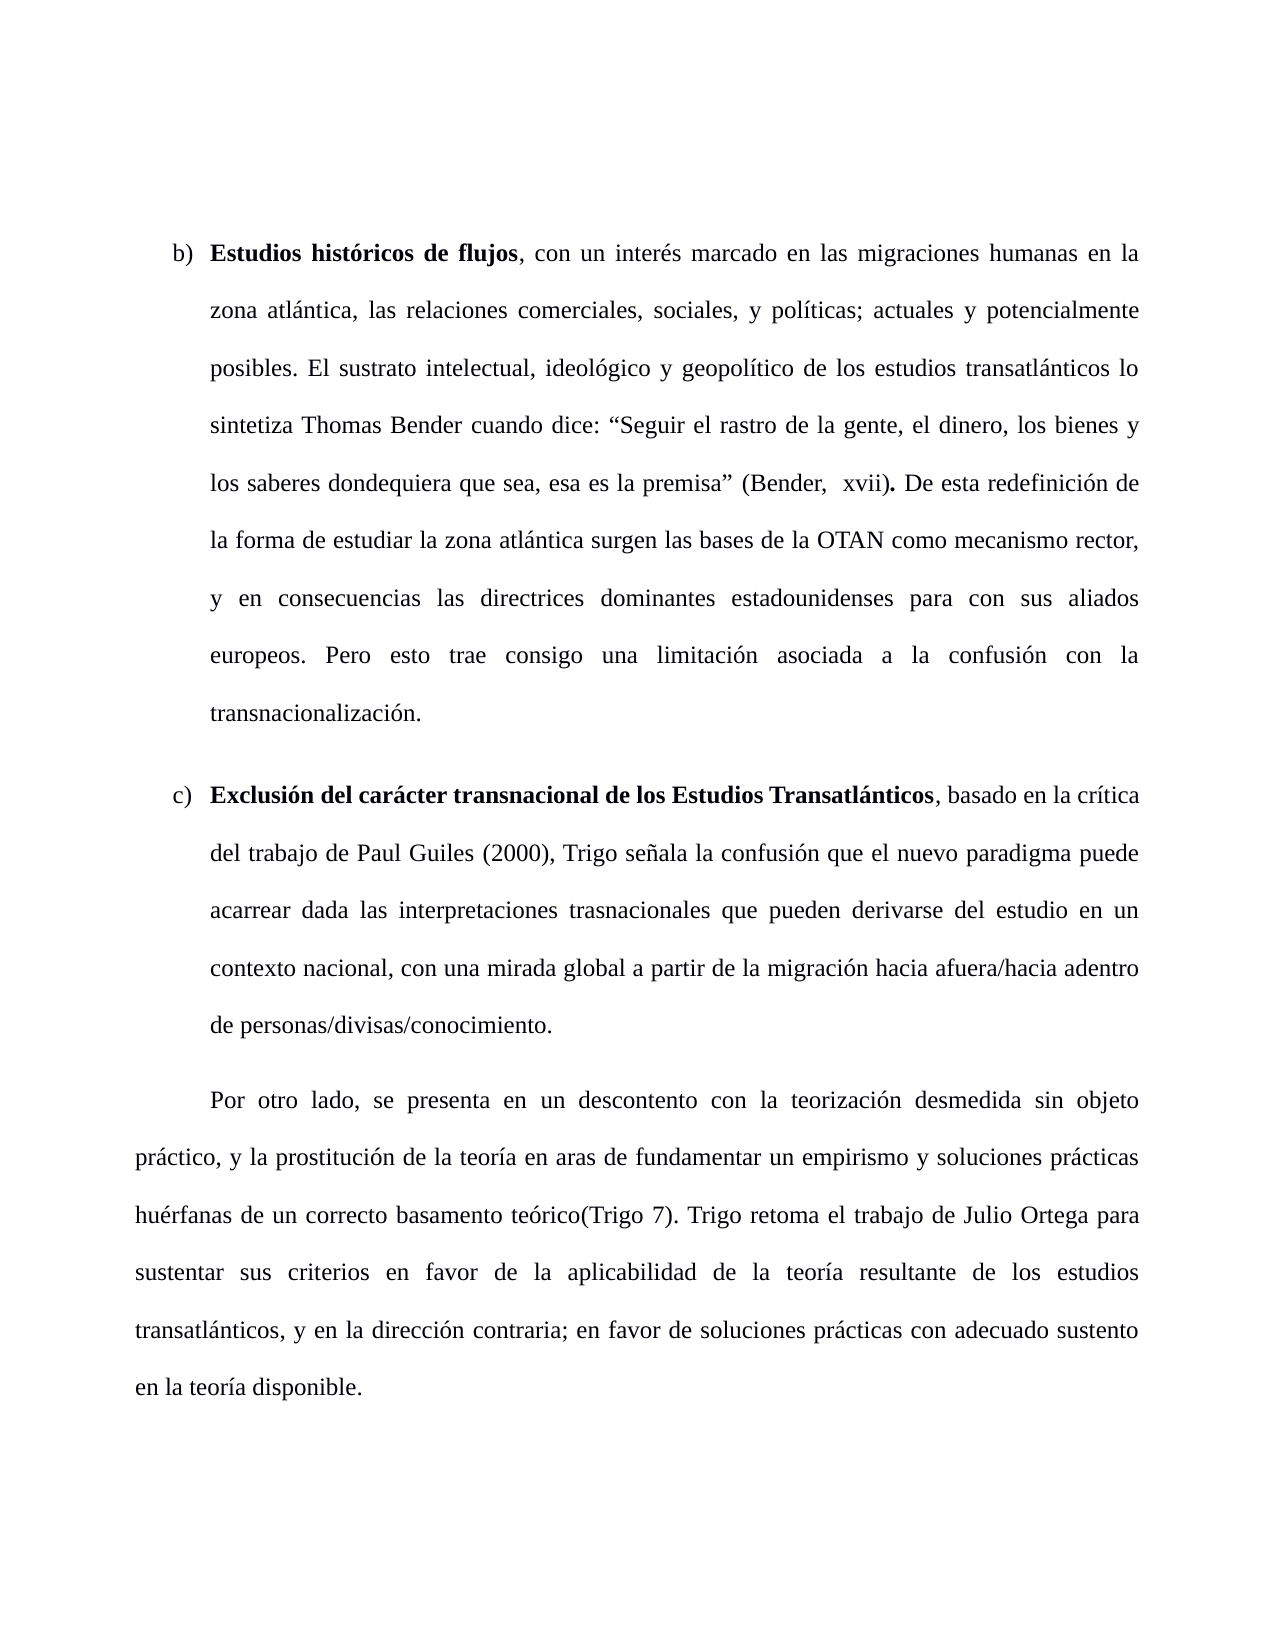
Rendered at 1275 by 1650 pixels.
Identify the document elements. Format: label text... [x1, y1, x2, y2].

list Estudios históricos de flujos, con un interés marcado en las migraciones humanas en la zona atlántica, las relaciones comerciales, sociales, y políticas; actuales y potencialmente posibles. El sustrato intelectual, ideológico y geopolítico de los estudios transatlánticos lo sintetiza Thomas Bender cuando dice: “Seguir el rastro de la gente, el dinero, los bienes y los saberes dondequiera que sea, esa es la premisa” (Bender, xvii). De esta redefinición de la forma de estudiar la zona atlántica surgen las bases de la OTAN como mecanismo rector, y en consecuencias las directrices dominantes estadounidenses para con sus aliados europeos. Pero esto trae consigo una limitación asociada a la confusión con la transnacionalización. [172, 238, 1140, 727]
list Por otro lado, se presenta en un descontento con la teorización desmedida sin objeto práctico, y la prostitución de la teoría en aras de fundamentar un empirismo y soluciones prácticas huérfanas de un correcto basamento teórico(Trigo 7). Trigo retoma el trabajo de Julio Ortega para sustentar sus criterios en favor de la aplicabilidad de la teoría resultante de los estudios transatlánticos, y en la dirección contraria; en favor de soluciones prácticas con adecuado sustento en la teoría disponible. [135, 1171, 1140, 1257]
list Por otro lado, se presenta en un descontento con la teorización desmedida sin objeto práctico, y la prostitución de la teoría en aras de fundamentar un empirismo y soluciones prácticas huérfanas de un correcto basamento teórico(Trigo 7). Trigo retoma el trabajo de Julio Ortega para sustentar sus criterios en favor de la aplicabilidad de la teoría resultante de los estudios transatlánticos, y en la dirección contraria; en favor de soluciones prácticas con adecuado sustento en la teoría disponible. [135, 1286, 1140, 1315]
list Por otro lado, se presenta en un descontento con la teorización desmedida sin objeto práctico, y la prostitución de la teoría en aras de fundamentar un empirismo y soluciones prácticas huérfanas de un correcto basamento teórico(Trigo 7). Trigo retoma el trabajo de Julio Ortega para sustentar sus criterios en favor de la aplicabilidad de la teoría resultante de los estudios transatlánticos, y en la dirección contraria; en favor de soluciones prácticas con adecuado sustento en la teoría disponible. [135, 1085, 1140, 1142]
list Por otro lado, se presenta en un descontento con la teorización desmedida sin objeto práctico, y la prostitución de la teoría en aras de fundamentar un empirismo y soluciones prácticas huérfanas de un correcto basamento teórico(Trigo 7). Trigo retoma el trabajo de Julio Ortega para sustentar sus criterios en favor de la aplicabilidad de la teoría resultante de los estudios transatlánticos, y en la dirección contraria; en favor de soluciones prácticas con adecuado sustento en la teoría disponible. [135, 1343, 1140, 1401]
list Exclusión del carácter transnacional de los Estudios Transatlánticos, basado en la crítica del trabajo de Paul Guiles (2000), Trigo señala la confusión que el nuevo paradigma puede acarrear dada las interpretaciones trasnacionales que pueden derivarse del estudio en un contexto nacional, con una mirada global a partir de la migración hacia afuera/hacia adentro de personas/divisas/conocimiento. [172, 781, 1140, 1039]
